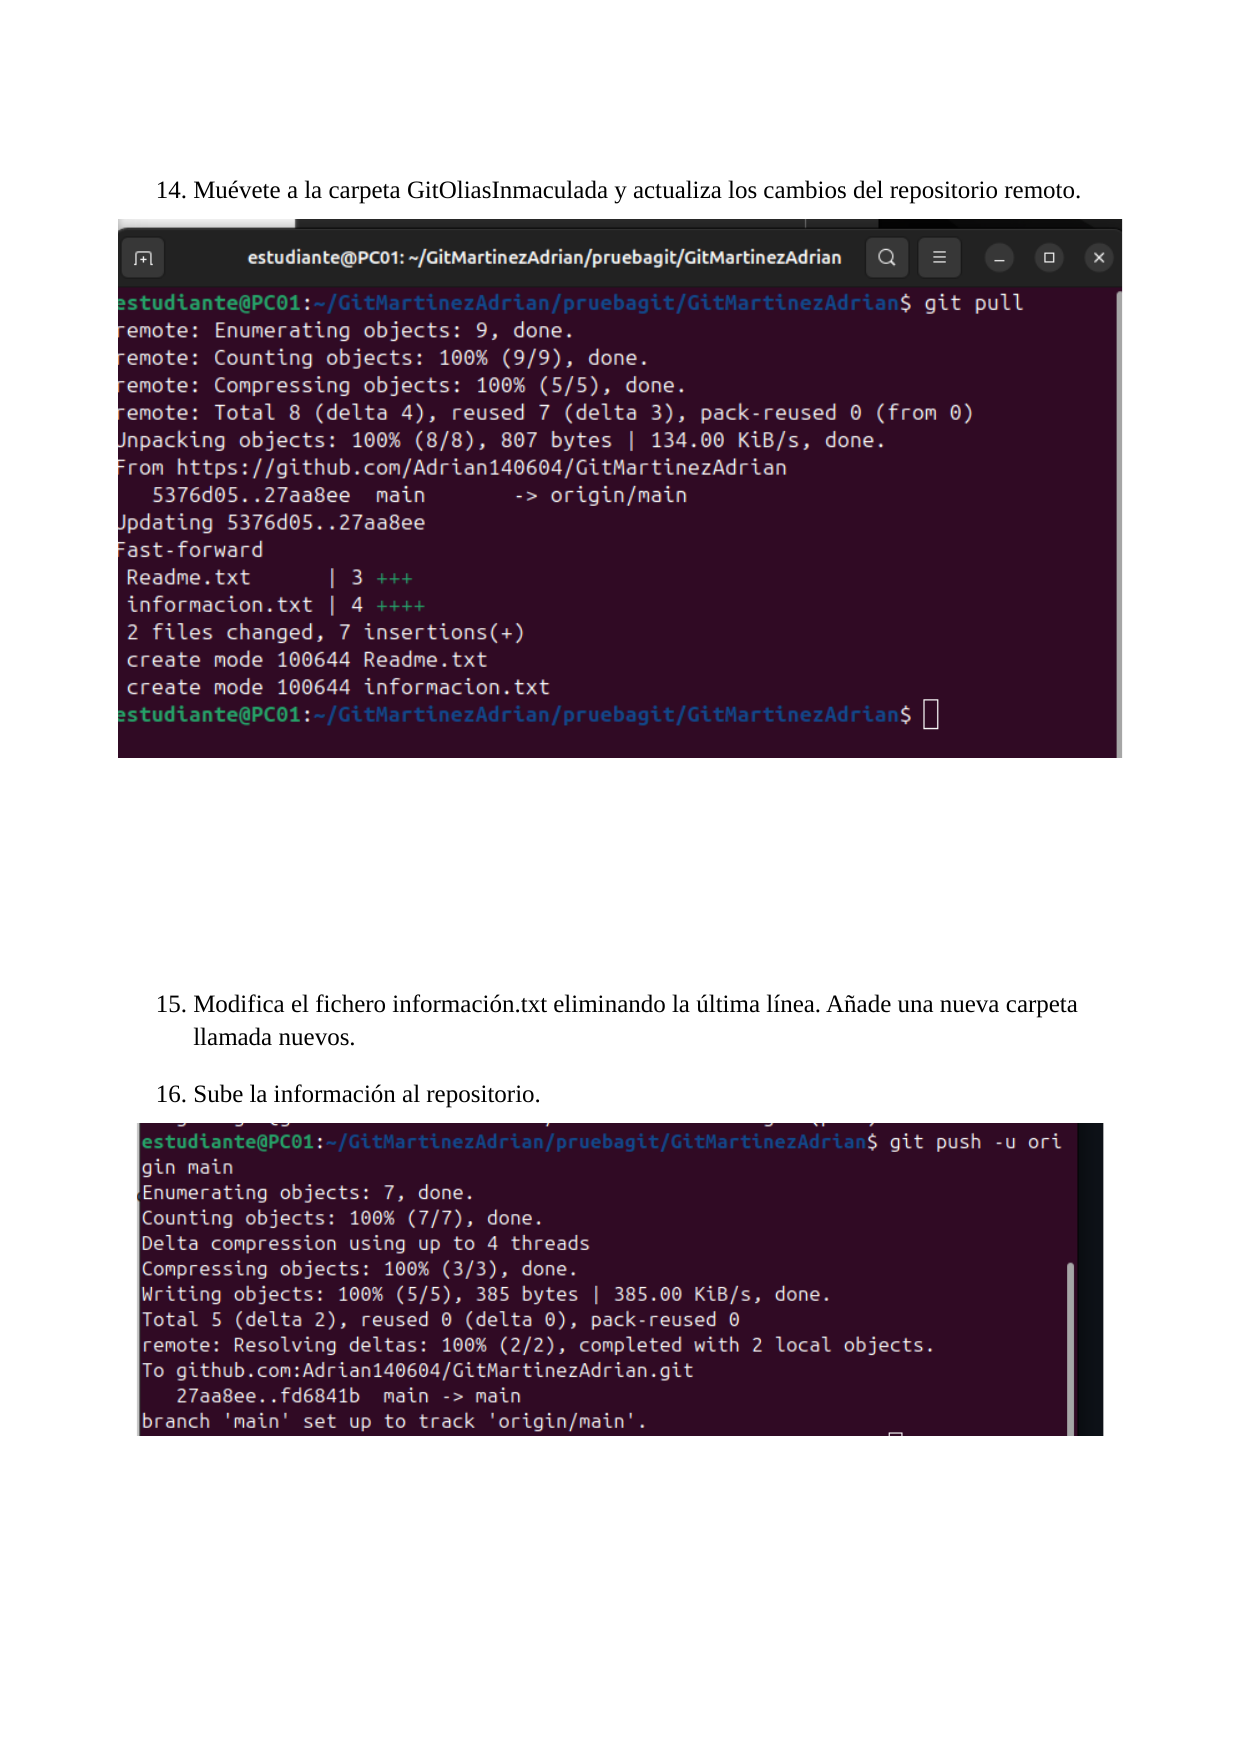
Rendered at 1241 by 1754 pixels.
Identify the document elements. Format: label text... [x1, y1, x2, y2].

list Sube la información al repositorio. [156, 1079, 1122, 1108]
picture [136, 1123, 1104, 1436]
list Modifica el fichero información.txt eliminando la última línea. Añade una nueva carpeta llamada nuevos. [156, 989, 1122, 1051]
list Muévete a la carpeta GitOliasInmaculada y actualiza los cambios del repositorio remoto. [156, 175, 1122, 204]
picture [118, 219, 1123, 758]
